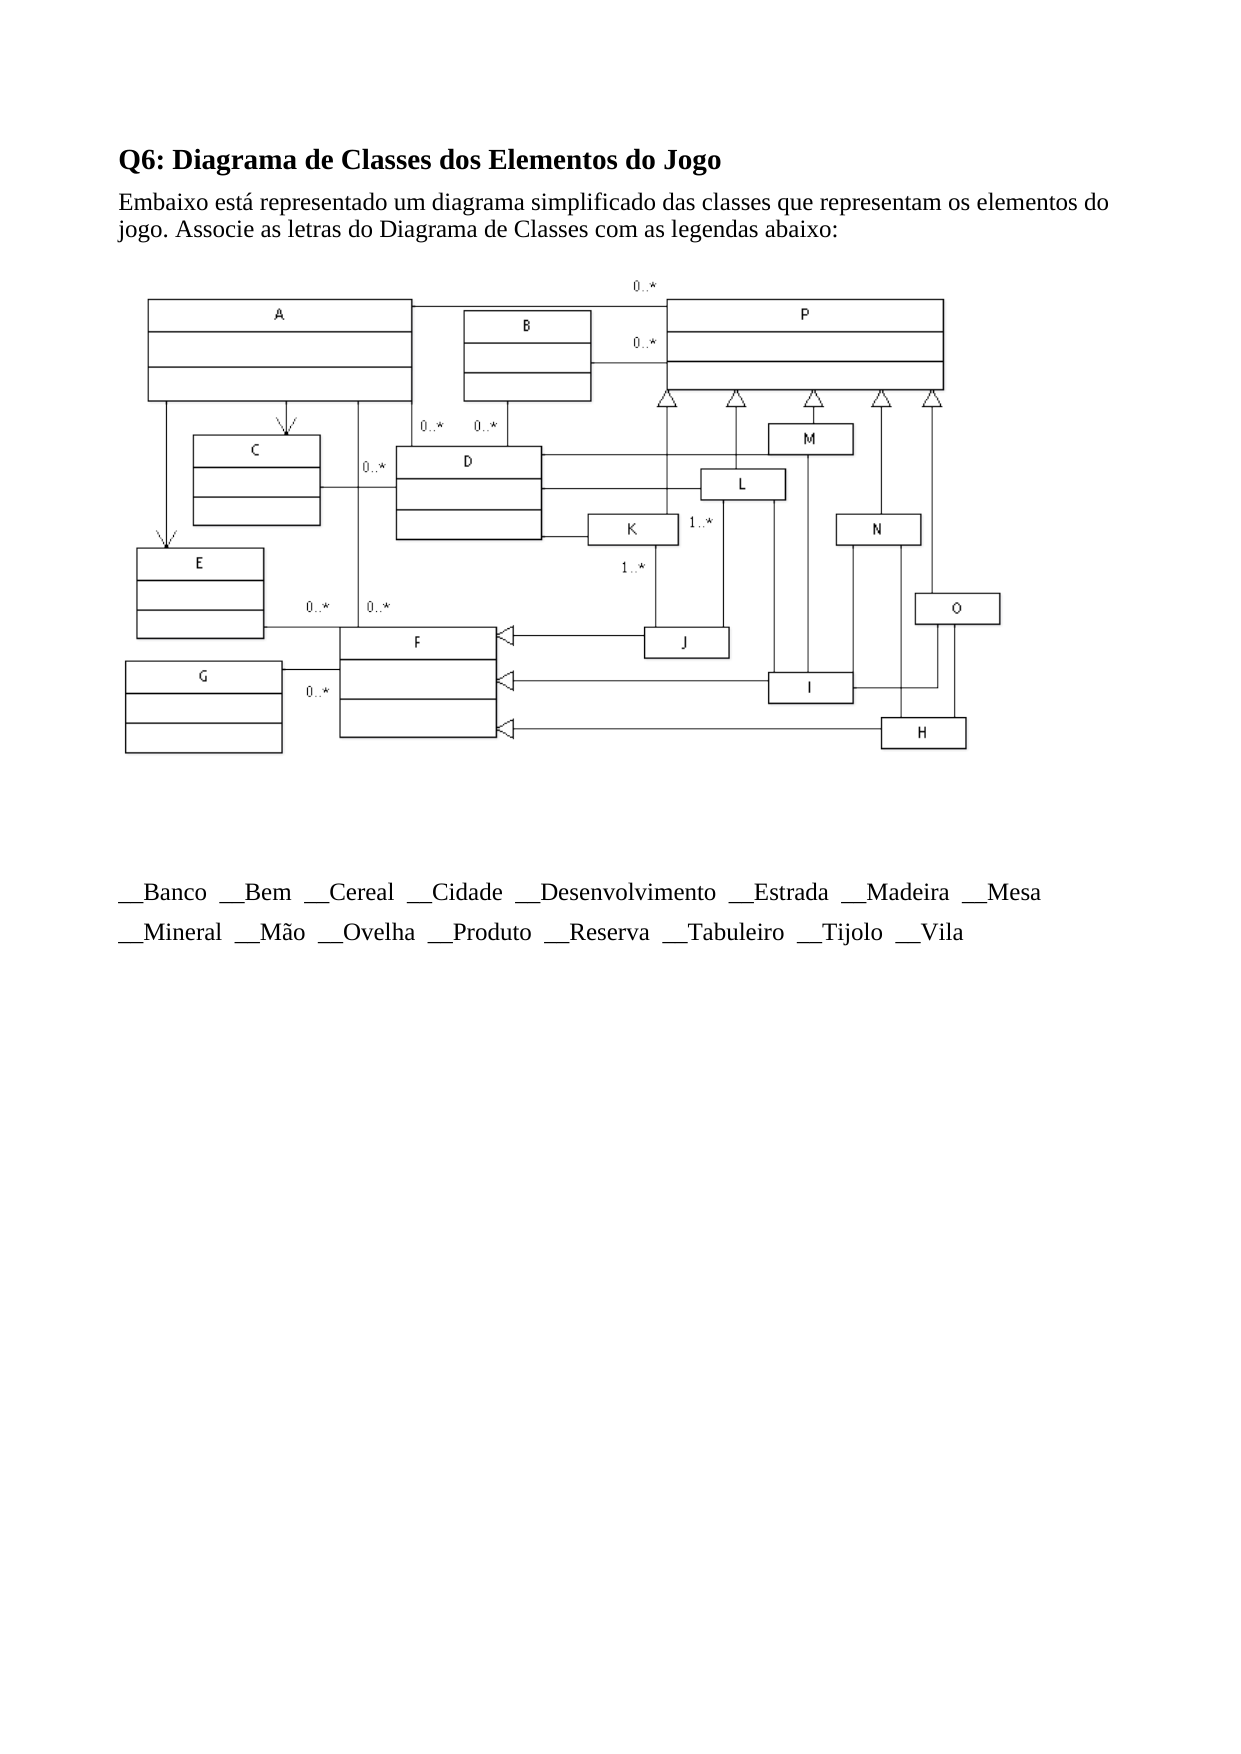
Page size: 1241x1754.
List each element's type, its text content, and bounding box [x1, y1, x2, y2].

text __Mineral __Mão __Ovelha __Produto __Reserva __Tabuleiro __Tijolo __Vila [118, 918, 1122, 946]
text __Banco __Bem __Cereal __Cidade __Desenvolvimento __Estrada __Madeira __Mesa [118, 878, 1122, 906]
text Embaixo está representado um diagrama simplificado das classes que representam os elementos do jogo. Associe as letras do Diagrama de Classes com as legendas abaixo: [118, 188, 1122, 243]
picture [118, 255, 1122, 758]
subtitle Q6: Diagrama de Classes dos Elementos do Jogo [118, 143, 1122, 175]
